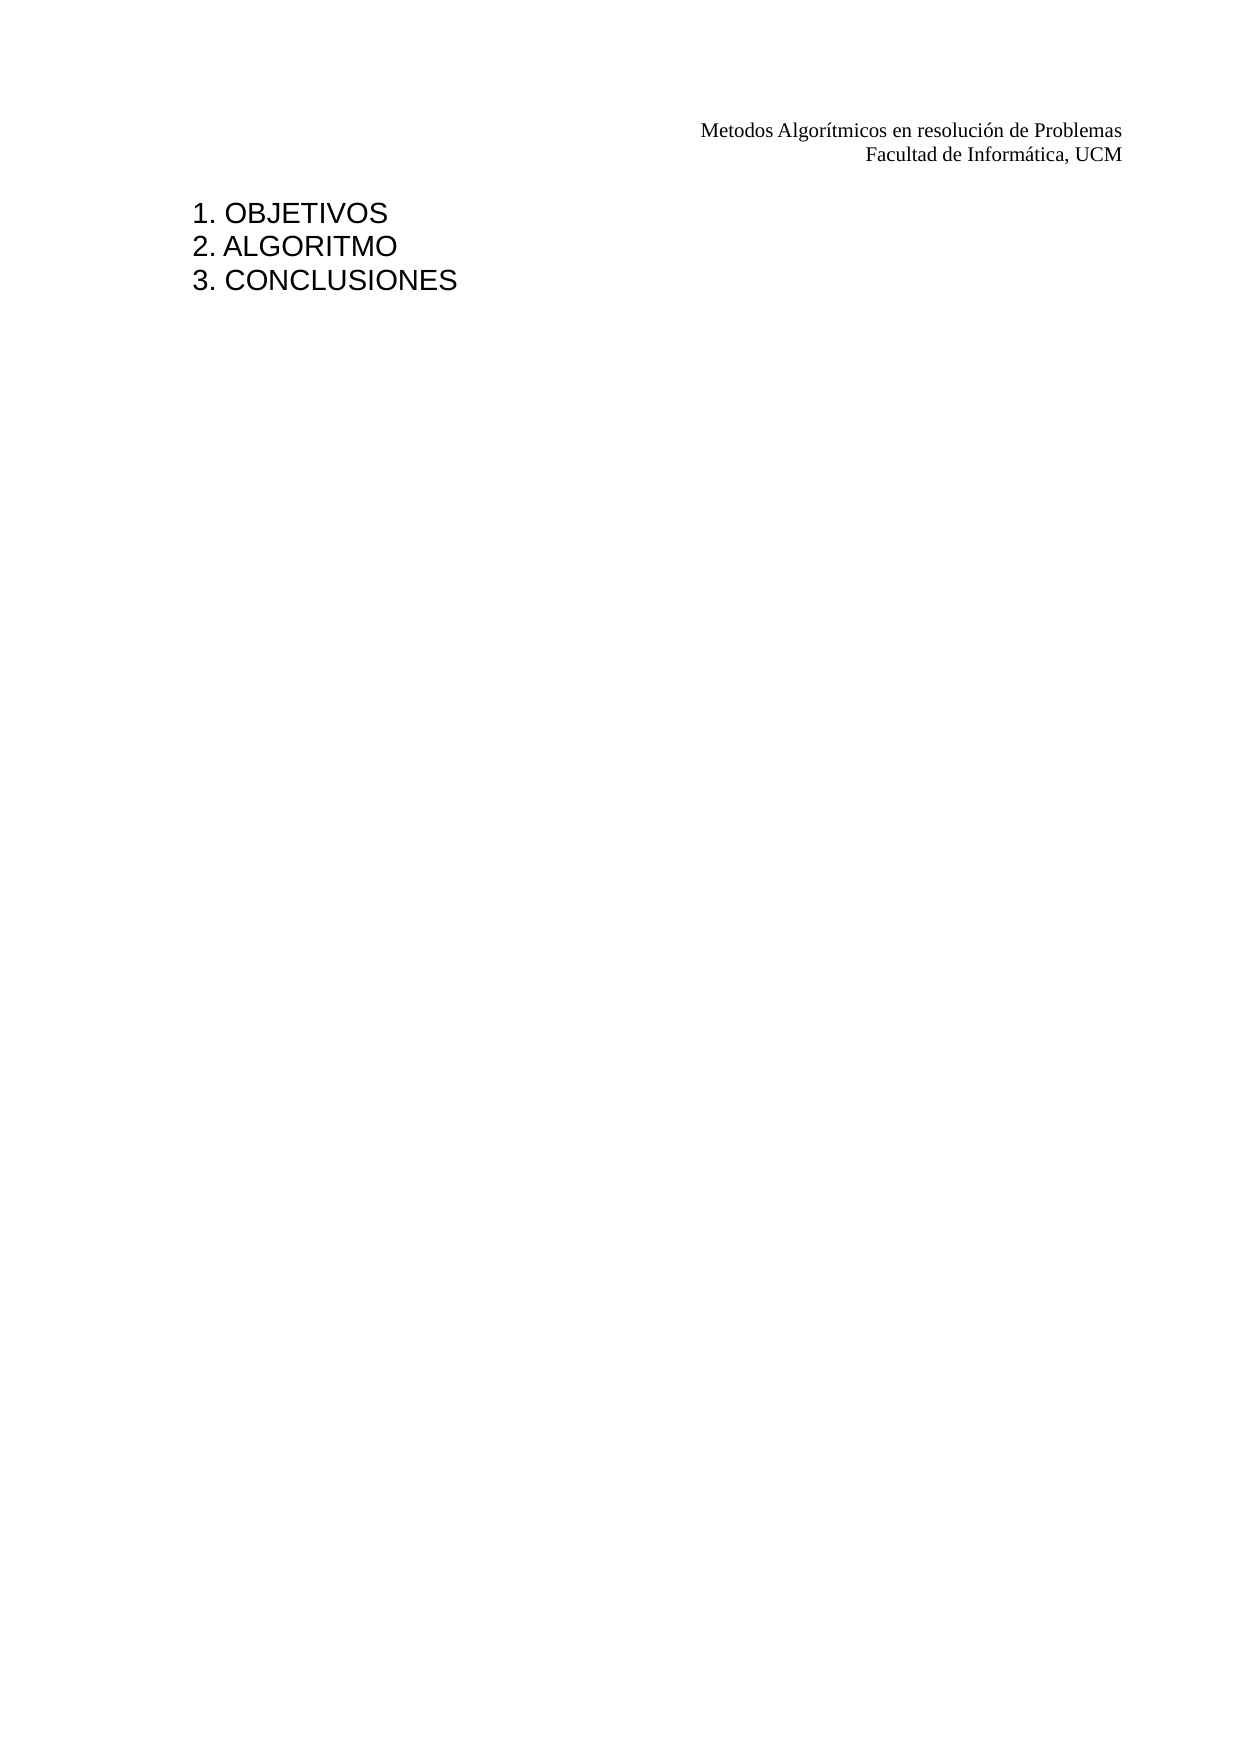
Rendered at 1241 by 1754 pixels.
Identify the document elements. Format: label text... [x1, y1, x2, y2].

text 1. OBJETIVOS [118, 196, 1122, 229]
text 3. CONCLUSIONES [118, 263, 1122, 296]
text 2. ALGORITMO [118, 229, 1122, 263]
